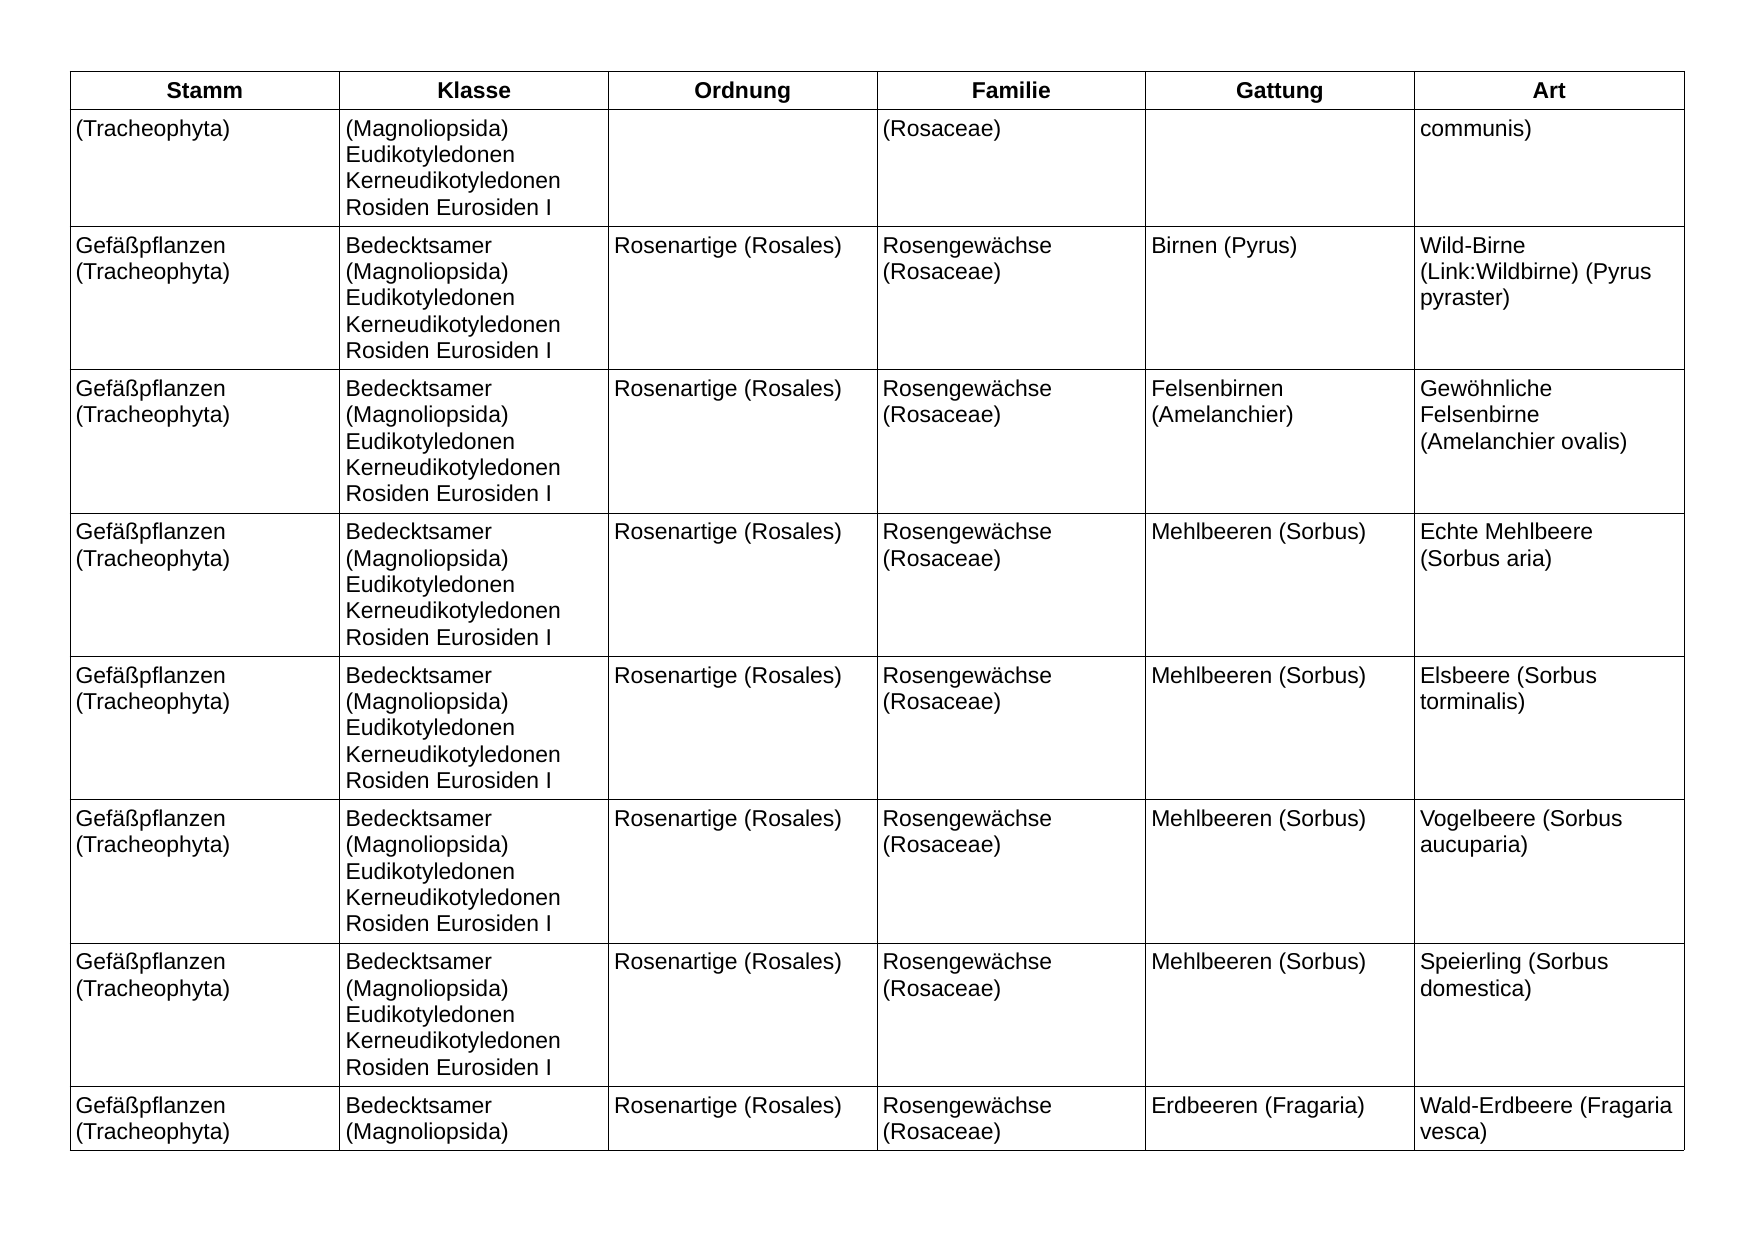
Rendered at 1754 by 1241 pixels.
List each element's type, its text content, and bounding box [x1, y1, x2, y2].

table_cell Elsbeere (Sorbus torminalis) [1415, 657, 1684, 799]
table_cell Rosenartige (Rosales) [609, 1087, 877, 1150]
table_cell Gefäßpflanzen (Tracheophyta) [71, 800, 339, 942]
table_header Ordnung [609, 72, 877, 109]
table_cell Bedecktsamer (Magnoliopsida) [340, 1087, 608, 1150]
table_cell Gefäßpflanzen (Tracheophyta) [71, 514, 339, 656]
table_cell Rosengewächse (Rosaceae) [878, 800, 1145, 942]
table_cell Rosenartige (Rosales) [609, 370, 877, 512]
table_cell Bedecktsamer (Magnoliopsida) Eudikotyledonen Kerneudikotyledonen Rosiden Eurosiden I [340, 514, 608, 656]
table_cell (Magnoliopsida) Eudikotyledonen Kerneudikotyledonen Rosiden Eurosiden I [340, 110, 608, 226]
table_cell [609, 110, 877, 226]
table_header Klasse [340, 72, 608, 109]
table_header Stamm [71, 72, 339, 109]
table_cell Bedecktsamer (Magnoliopsida) Eudikotyledonen Kerneudikotyledonen Rosiden Eurosiden I [340, 944, 608, 1086]
table_cell Mehlbeeren (Sorbus) [1146, 657, 1414, 799]
table_cell Erdbeeren (Fragaria) [1146, 1087, 1414, 1150]
table_cell Gefäßpflanzen (Tracheophyta) [71, 944, 339, 1086]
table_cell Gefäßpflanzen (Tracheophyta) [71, 227, 339, 369]
table_cell Echte Mehlbeere (Sorbus aria) [1415, 514, 1684, 656]
table_cell Mehlbeeren (Sorbus) [1146, 514, 1414, 656]
table_cell Mehlbeeren (Sorbus) [1146, 800, 1414, 942]
table_cell communis) [1415, 110, 1684, 226]
table_cell Gefäßpflanzen (Tracheophyta) [71, 657, 339, 799]
table_cell Felsenbirnen (Amelanchier) [1146, 370, 1414, 512]
table_cell Rosengewächse (Rosaceae) [878, 657, 1145, 799]
table_cell Bedecktsamer (Magnoliopsida) Eudikotyledonen Kerneudikotyledonen Rosiden Eurosiden I [340, 800, 608, 942]
table_cell Birnen (Pyrus) [1146, 227, 1414, 369]
table_cell Bedecktsamer (Magnoliopsida) Eudikotyledonen Kerneudikotyledonen Rosiden Eurosiden I [340, 657, 608, 799]
table_header Art [1415, 72, 1684, 109]
table_header Familie [878, 72, 1145, 109]
table_cell [1146, 110, 1414, 226]
table_cell Rosenartige (Rosales) [609, 514, 877, 656]
table_cell Rosengewächse (Rosaceae) [878, 1087, 1145, 1150]
table_cell (Tracheophyta) [71, 110, 339, 226]
table_cell Rosengewächse (Rosaceae) [878, 227, 1145, 369]
table_header Gattung [1146, 72, 1414, 109]
table_cell Rosenartige (Rosales) [609, 657, 877, 799]
table_cell Rosengewächse (Rosaceae) [878, 514, 1145, 656]
table_cell Rosenartige (Rosales) [609, 944, 877, 1086]
table_cell Speierling (Sorbus domestica) [1415, 944, 1684, 1086]
table_cell Mehlbeeren (Sorbus) [1146, 944, 1414, 1086]
table_cell Gefäßpflanzen (Tracheophyta) [71, 1087, 339, 1150]
table_cell Bedecktsamer (Magnoliopsida) Eudikotyledonen Kerneudikotyledonen Rosiden Eurosiden I [340, 227, 608, 369]
table_cell Gewöhnliche Felsenbirne (Amelanchier ovalis) [1415, 370, 1684, 512]
table_cell Wild-Birne (Link:Wildbirne) (Pyrus pyraster) [1415, 227, 1684, 369]
table_cell Rosenartige (Rosales) [609, 800, 877, 942]
table_cell (Rosaceae) [878, 110, 1145, 226]
table_cell Rosengewächse (Rosaceae) [878, 944, 1145, 1086]
table_cell Rosenartige (Rosales) [609, 227, 877, 369]
table_cell Bedecktsamer (Magnoliopsida) Eudikotyledonen Kerneudikotyledonen Rosiden Eurosiden I [340, 370, 608, 512]
table_cell Gefäßpflanzen (Tracheophyta) [71, 370, 339, 512]
table_cell Vogelbeere (Sorbus aucuparia) [1415, 800, 1684, 942]
table_cell Rosengewächse (Rosaceae) [878, 370, 1145, 512]
table_cell Wald-Erdbeere (Fragaria vesca) [1415, 1087, 1684, 1150]
